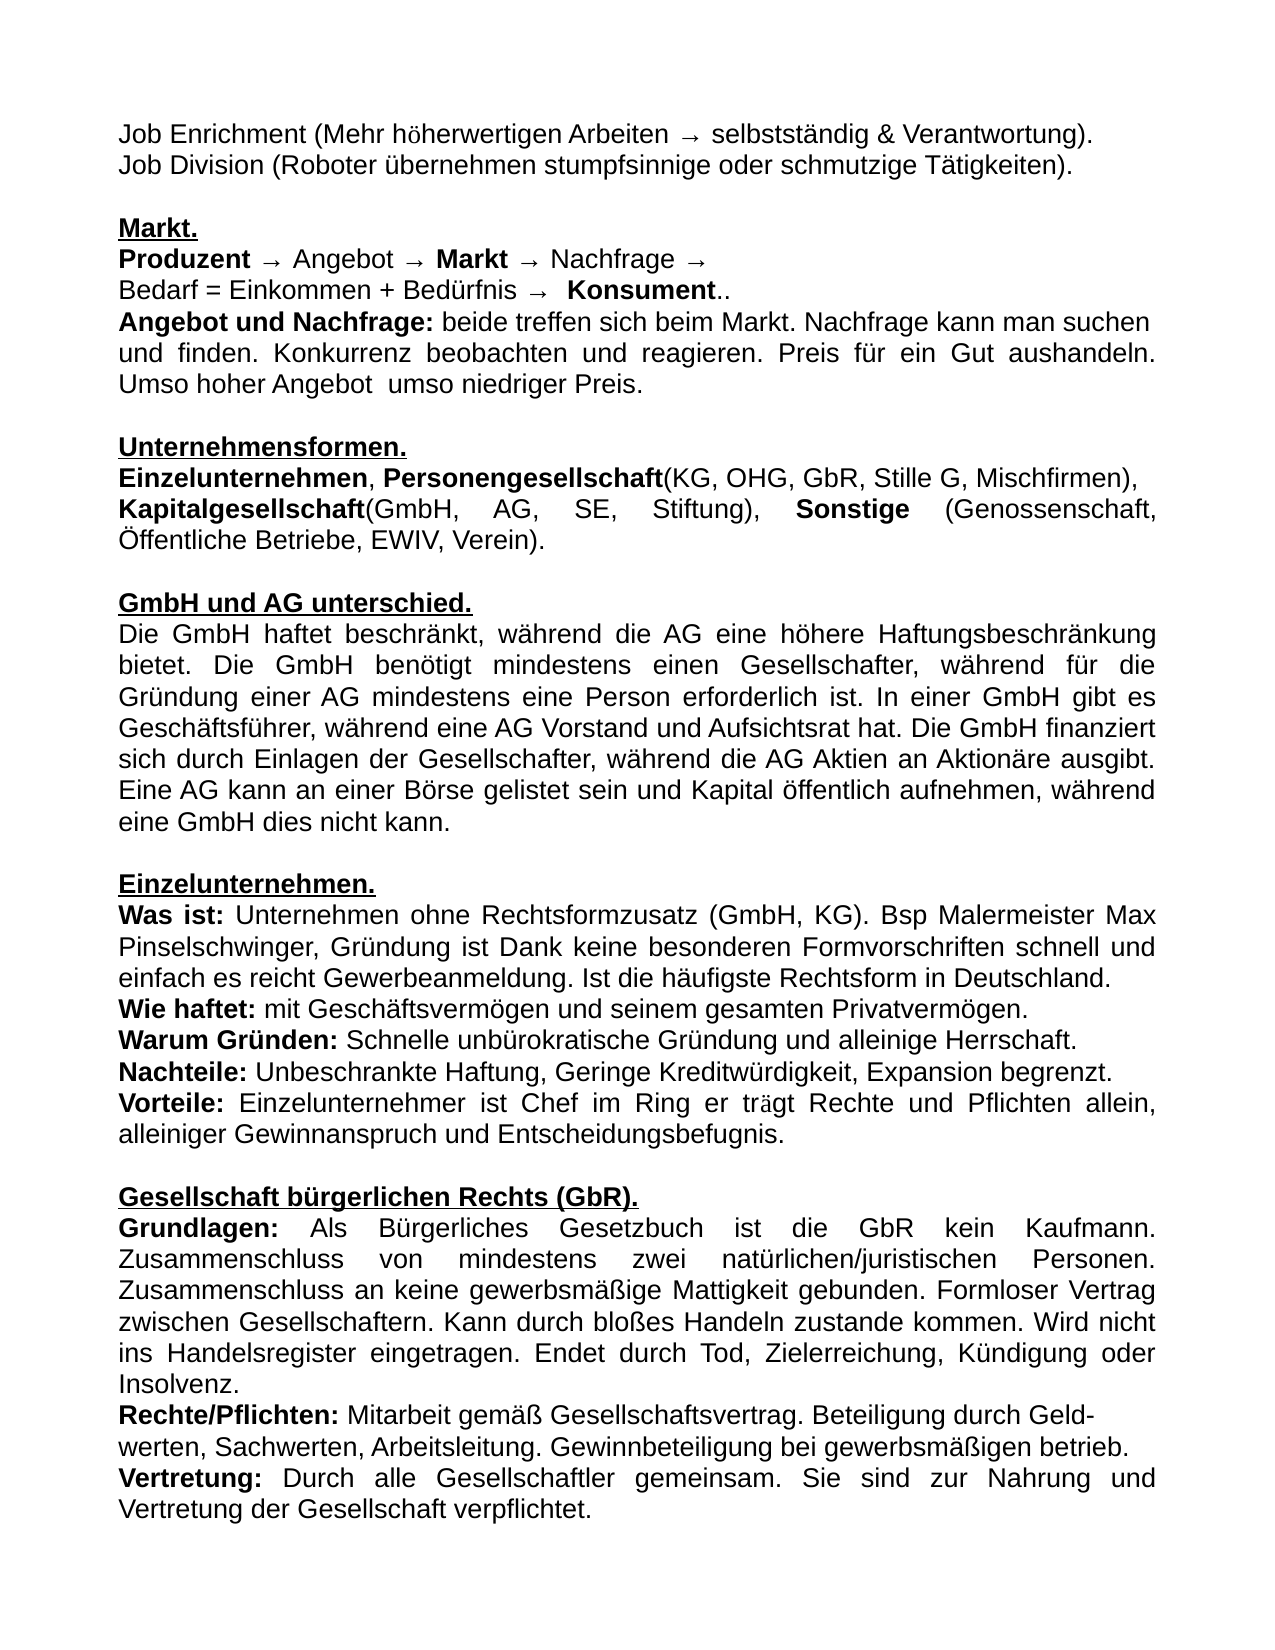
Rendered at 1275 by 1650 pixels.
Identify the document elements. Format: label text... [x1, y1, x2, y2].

text Job Enrichment (Mehr höherwertigen Arbeiten → selbstständig & Verantwortung). [118, 118, 1157, 149]
text werten, Sachwerten, Arbeitsleitung. Gewinnbeteiligung bei gewerbsmäßigen betrieb. [118, 1431, 1157, 1462]
text Die GmbH haftet beschränkt, während die AG eine höhere Haftungsbeschränkung bietet. Die GmbH benötigt mindestens einen Gesellschafter, während für die Gründung einer AG mindestens eine Person erforderlich ist. In einer GmbH gibt es Geschäftsführer, während eine AG Vorstand und Aufsichtsrat hat. Die GmbH finanziert sich durch Einlagen der Gesellschafter, während die AG Aktien an Aktionäre ausgibt. Eine AG kann an einer Börse gelistet sein und Kapital öffentlich aufnehmen, während eine GmbH dies nicht kann. [118, 618, 1157, 837]
text Gesellschaft bürgerlichen Rechts (GbR). [118, 1181, 1157, 1212]
text Vorteile: Einzelunternehmer ist Chef im Ring er trägt Rechte und Pflichten allein, alleiniger Gewinnanspruch und Entscheidungsbefugnis. [118, 1087, 1157, 1149]
text Nachteile: Unbeschrankte Haftung, Geringe Kreditwürdigkeit, Expansion begrenzt. [118, 1056, 1157, 1087]
text Vertretung: Durch alle Gesellschaftler gemeinsam. Sie sind zur Nahrung und Vertretung der Gesellschaft verpflichtet. [118, 1462, 1157, 1524]
text Warum Gründen: Schnelle unbürokratische Gründung und alleinige Herrschaft. [118, 1024, 1157, 1056]
text Unternehmensformen. [118, 431, 1157, 462]
text Einzelunternehmen, Personengesellschaft(KG, OHG, GbR, Stille G, Mischfirmen), [118, 462, 1157, 493]
text Bedarf = Einkommen + Bedürfnis → Konsument.. [118, 274, 1157, 306]
text Kapitalgesellschaft(GmbH, AG, SE, Stiftung), Sonstige (Genossenschaft, Öffentliche Betriebe, EWIV, Verein). [118, 493, 1157, 556]
text Einzelunternehmen. [118, 868, 1157, 899]
text Was ist: Unternehmen ohne Rechtsformzusatz (GmbH, KG). Bsp Malermeister Max Pinselschwinger, Gründung ist Dank keine besonderen Formvorschriften schnell und einfach es reicht Gewerbeanmeldung. Ist die häufigste Rechtsform in Deutschland. [118, 899, 1157, 993]
text Job Division (Roboter übernehmen stumpfsinnige oder schmutzige Tätigkeiten). [118, 149, 1157, 181]
text Produzent → Angebot → Markt → Nachfrage → [118, 243, 1157, 274]
text Grundlagen: Als Bürgerliches Gesetzbuch ist die GbR kein Kaufmann. Zusammenschluss von mindestens zwei natürlichen/juristischen Personen. Zusammenschluss an keine gewerbsmäßige Mattigkeit gebunden. Formloser Vertrag zwischen Gesellschaftern. Kann durch bloßes Handeln zustande kommen. Wird nicht ins Handelsregister eingetragen. Endet durch Tod, Zielerreichung, Kündigung oder Insolvenz. [118, 1212, 1157, 1399]
text Wie haftet: mit Geschäftsvermögen und seinem gesamten Privatvermögen. [118, 993, 1157, 1024]
text Rechte/Pflichten: Mitarbeit gemäß Gesellschaftsvertrag. Beteiligung durch Geld- [118, 1399, 1157, 1431]
text Markt. [118, 212, 1157, 243]
text und finden. Konkurrenz beobachten und reagieren. Preis für ein Gut aushandeln. Umso hoher Angebot umso niedriger Preis. [118, 337, 1157, 399]
text Angebot und Nachfrage: beide treffen sich beim Markt. Nachfrage kann man suchen [118, 306, 1157, 337]
text GmbH und AG unterschied. [118, 587, 1157, 618]
